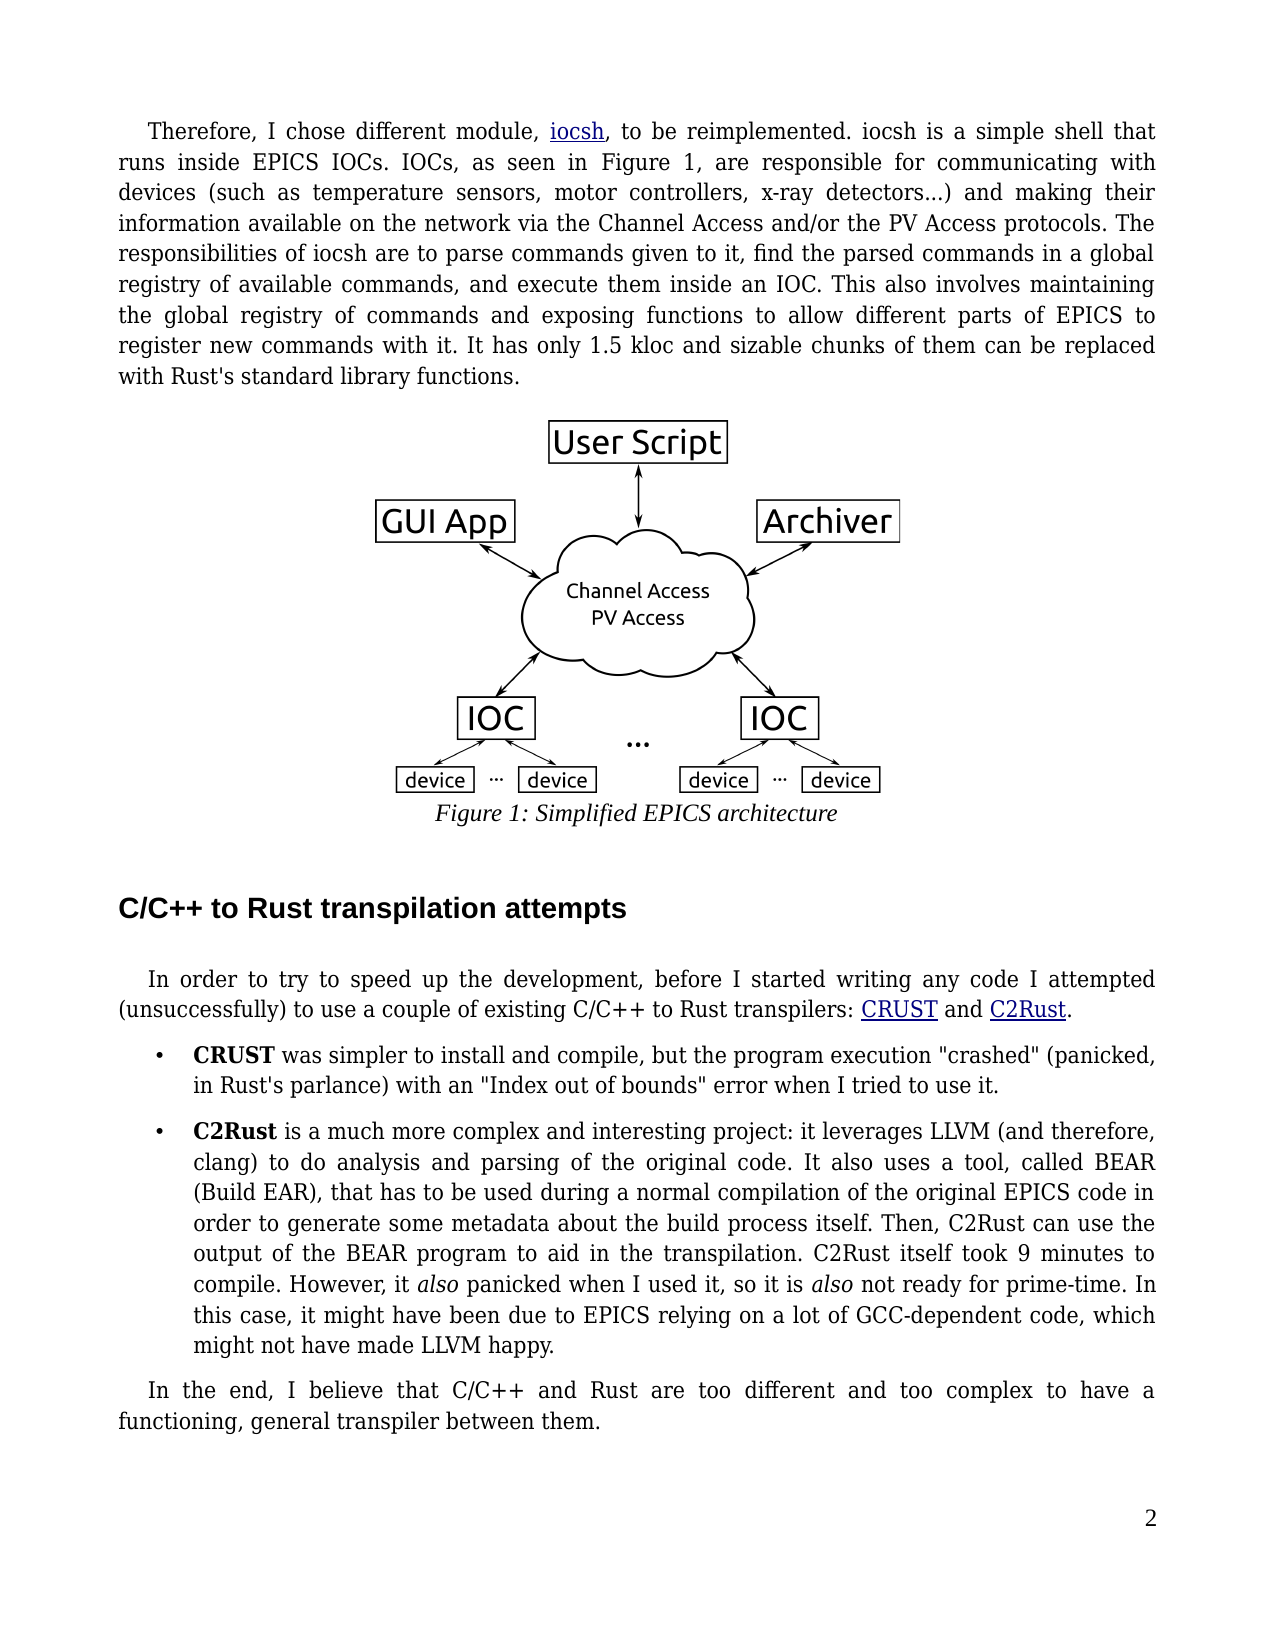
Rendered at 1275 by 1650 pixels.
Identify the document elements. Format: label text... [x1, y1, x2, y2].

list CRUST was simpler to install and compile, but the program execution "crashed" (panicked, in Rust's parlance) with an "Index out of bounds" error when I tried to use it. [156, 1042, 1157, 1099]
text In the end, I believe that C/C++ and Rust are too different and too complex to have a functioning, general transpiler between them. [118, 1378, 1157, 1435]
text In order to try to speed up the development, before I started writing any code I attempted (unsuccessfully) to use a couple of existing C/C++ to Rust transpilers: CRUST and C2Rust. [118, 966, 1157, 1023]
text Figure 1: Simplified EPICS architecture [375, 793, 900, 827]
text Therefore, I chose different module, iocsh, to be reimplemented. iocsh is a simple shell that runs inside EPICS IOCs. IOCs, as seen in Figure 1, are responsible for communicating with devices (such as temperature sensors, motor controllers, x-ray detectors...) and making their information available on the network via the Channel Access and/or the PV Access protocols. The responsibilities of iocsh are to parse commands given to it, find the parsed commands in a global registry of available commands, and execute them inside an IOC. This also involves maintaining the global registry of commands and exposing functions to allow different parts of EPICS to register new commands with it. It has only 1.5 kloc and sizable chunks of them can be replaced with Rust's standard library functions. [118, 118, 1157, 390]
picture [375, 420, 901, 793]
subtitle C/C++ to Rust transpilation attempts [118, 891, 1157, 924]
list C2Rust is a much more complex and interesting project: it leverages LLVM (and therefore, clang) to do analysis and parsing of the original code. It also uses a tool, called BEAR (Build EAR), that has to be used during a normal compilation of the original EPICS code in order to generate some metadata about the build process itself. Then, C2Rust can use the output of the BEAR program to aid in the transpilation. C2Rust itself took 9 minutes to compile. However, it also panicked when I used it, so it is also not ready for prime-time. In this case, it might have been due to EPICS relying on a lot of GCC-dependent code, which might not have made LLVM happy. [156, 1118, 1157, 1359]
